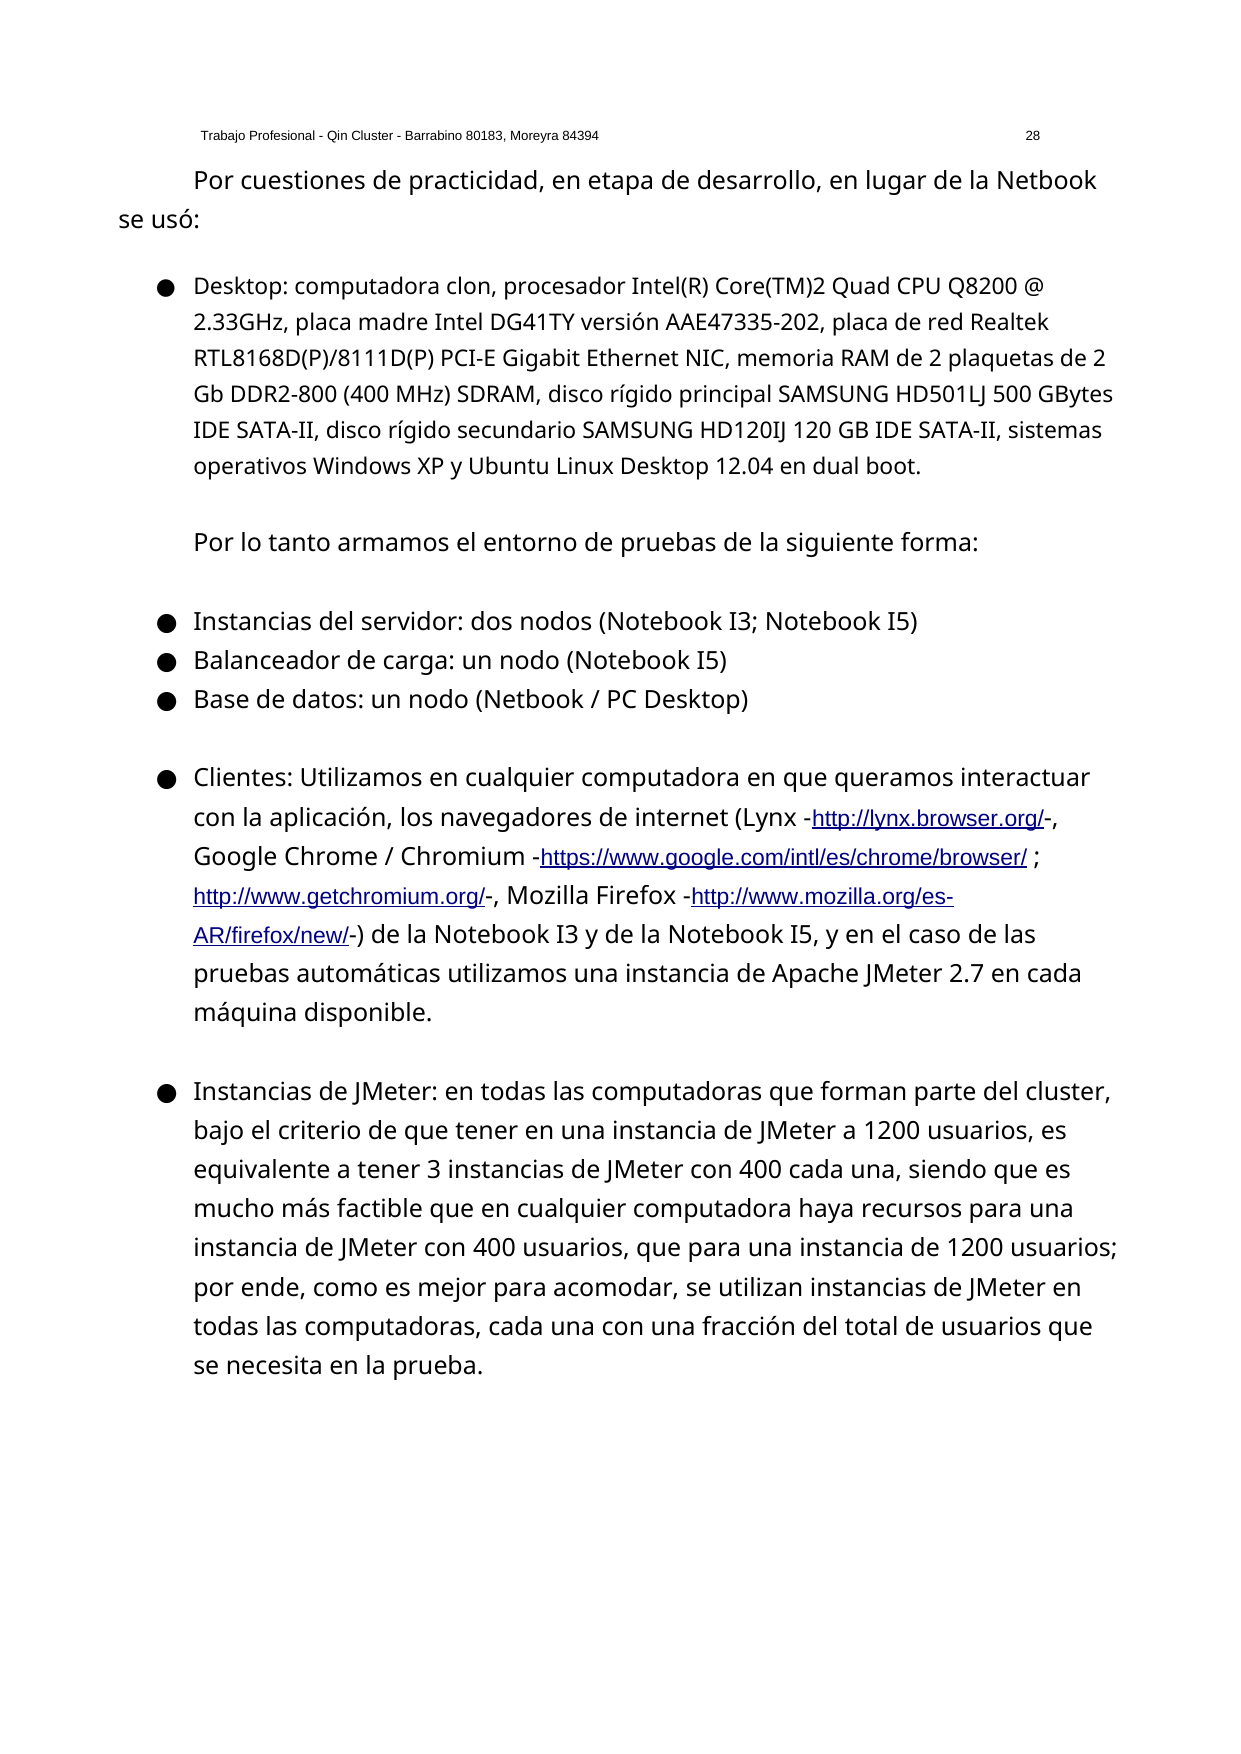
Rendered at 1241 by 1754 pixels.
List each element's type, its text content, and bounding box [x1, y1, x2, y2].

text Por cuestiones de practicidad, en etapa de desarrollo, en lugar de la Netbook se usó: [118, 162, 1122, 236]
list Instancias del servidor: dos nodos (Notebook I3; Notebook I5) [156, 603, 1122, 637]
list Instancias de JMeter: en todas las computadoras que forman parte del cluster, bajo el criterio de que tener en una instancia de JMeter a 1200 usuarios, es equivalente a tener 3 instancias de JMeter con 400 cada una, siendo que es mucho más factible que en cualquier computadora haya recursos para una instancia de JMeter con 400 usuarios, que para una instancia de 1200 usuarios; por ende, como es mejor para acomodar, se utilizan instancias de JMeter en todas las computadoras, cada una con una fracción del total de usuarios que se necesita en la prueba. [156, 1073, 1122, 1382]
list Base de datos: un nodo (Netbook / PC Desktop) [156, 682, 1122, 755]
list Clientes: Utilizamos en cualquier computadora en que queramos interactuar con la aplicación, los navegadores de internet (Lynx -http://lynx.browser.org/-, Google Chrome / Chromium -https://www.google.com/intl/es/chrome/browser/ ; http://www.getchromium.org/-, Mozilla Firefox -http://www.mozilla.org/es-AR/firefox/new/-) de la Notebook I3 y de la Notebook I5, y en el caso de las pruebas automáticas utilizamos una instancia de Apache JMeter 2.7 en cada máquina disponible. [156, 760, 1122, 1029]
list Desktop: computadora clon, procesador Intel(R) Core(TM)2 Quad CPU Q8200 @ 2.33GHz, placa madre Intel DG41TY versión AAE47335-202, placa de red Realtek RTL8168D(P)/8111D(P) PCI-E Gigabit Ethernet NIC, memoria RAM de 2 plaquetas de 2 Gb DDR2-800 (400 MHz) SDRAM, disco rígido principal SAMSUNG HD501LJ 500 GBytes IDE SATA-II, disco rígido secundario SAMSUNG HD120IJ 120 GB IDE SATA-II, sistemas operativos Windows XP y Ubuntu Linux Desktop 12.04 en dual boot. [156, 270, 1122, 481]
list Balanceador de carga: un nodo (Notebook I5) [156, 642, 1122, 677]
text Por lo tanto armamos el entorno de pruebas de la siguiente forma: [118, 525, 1122, 559]
